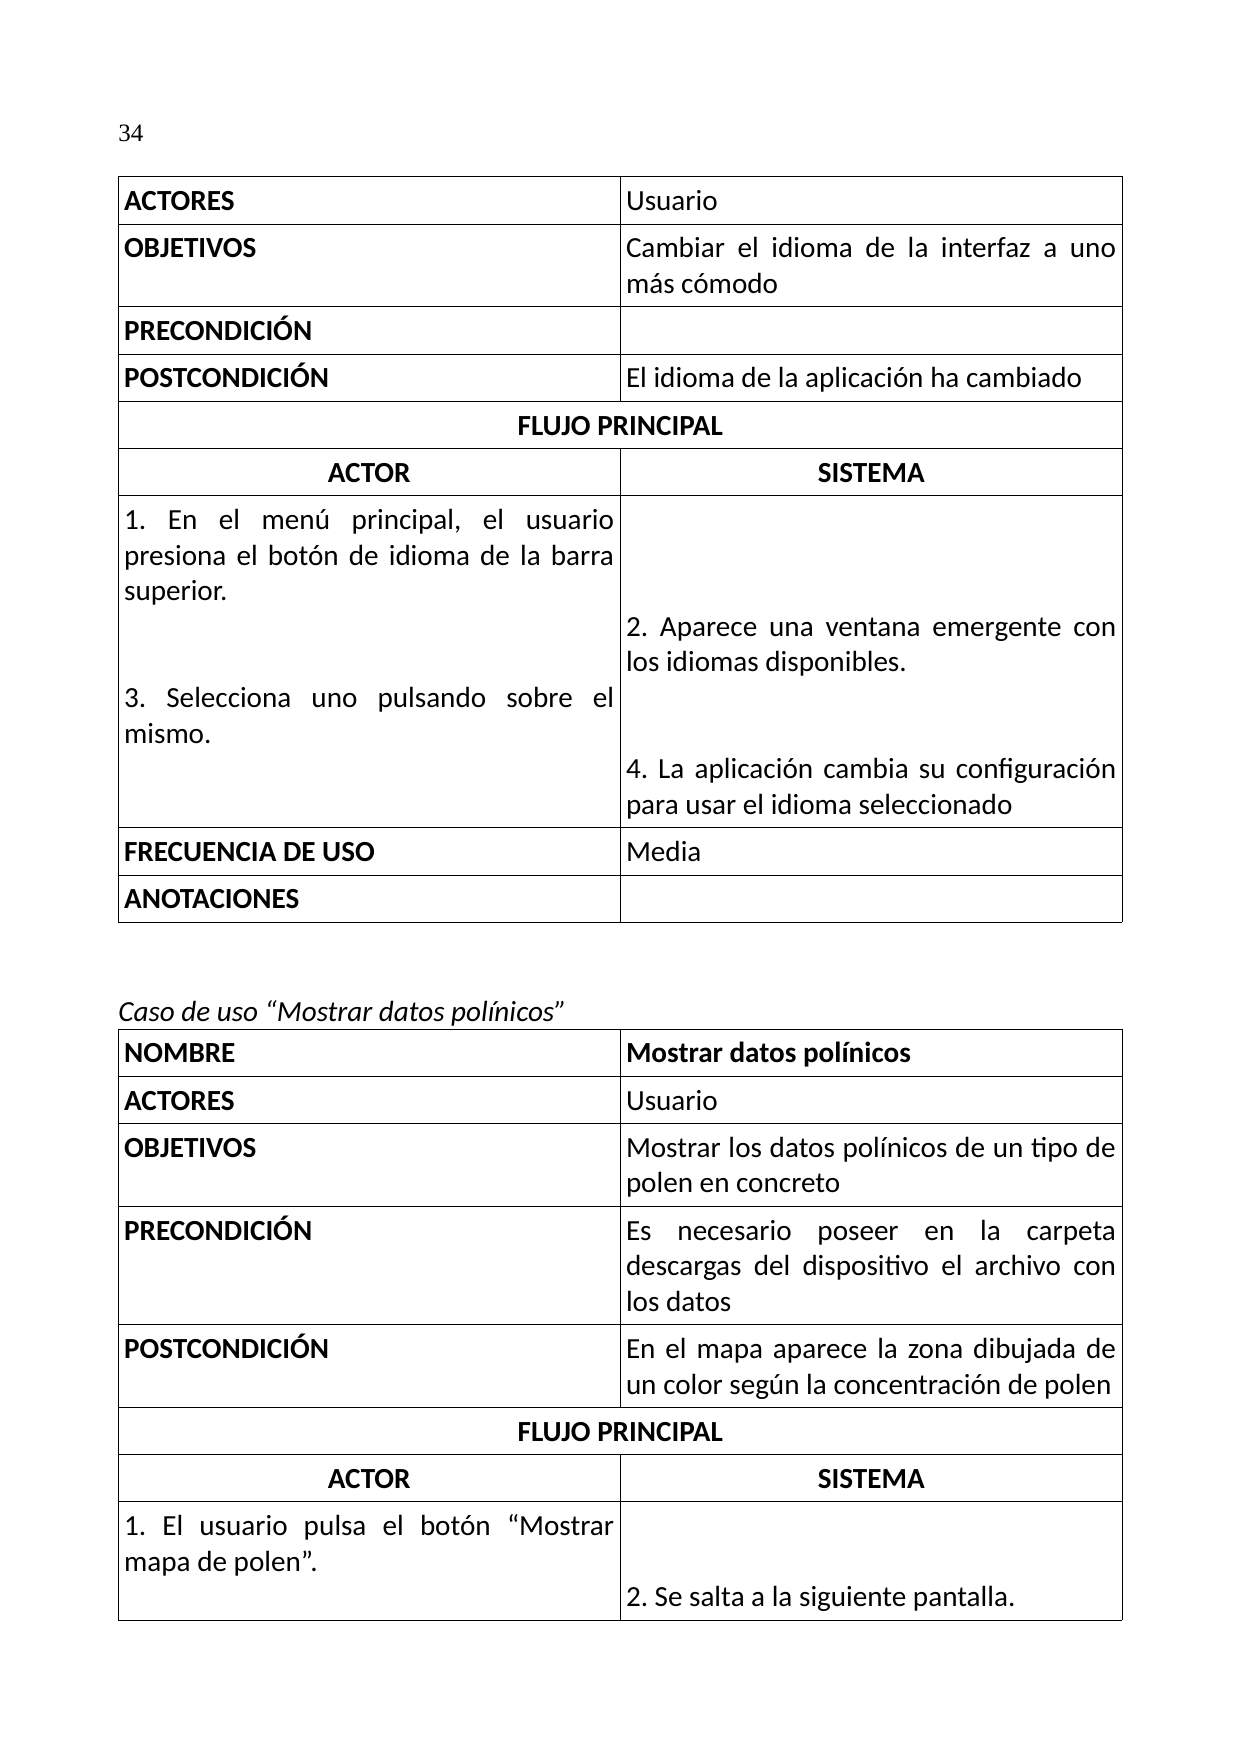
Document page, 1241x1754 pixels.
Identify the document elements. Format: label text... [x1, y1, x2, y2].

table_cell Usuario [621, 1077, 1122, 1123]
table_cell FLUJO PRINCIPAL [119, 1408, 1122, 1454]
table_cell En el mapa aparece la zona dibujada de un color según la concentración de polen [621, 1325, 1122, 1407]
table_cell PRECONDICIÓN [119, 307, 620, 353]
table_cell SISTEMA [621, 449, 1122, 495]
table_cell 1. El usuario pulsa el botón “Mostrar mapa de polen”. [119, 1502, 620, 1620]
table_cell [621, 876, 1122, 922]
table_cell ACTORES [119, 1077, 620, 1123]
table_cell FRECUENCIA DE USO [119, 828, 620, 874]
table_cell Mostrar los datos polínicos de un tipo de polen en concreto [621, 1124, 1122, 1206]
table_cell ANOTACIONES [119, 876, 620, 922]
table_cell Es necesario poseer en la carpeta descargas del dispositivo el archivo con los datos [621, 1207, 1122, 1324]
table_cell El idioma de la aplicación ha cambiado [621, 355, 1122, 401]
table_cell PRECONDICIÓN [119, 1207, 620, 1324]
text Caso de uso “Mostrar datos polínicos” [118, 993, 1122, 1029]
table_cell OBJETIVOS [119, 225, 620, 306]
table_header Mostrar datos polínicos [621, 1030, 1122, 1076]
table_cell Usuario [621, 177, 1122, 223]
table_cell ACTOR [119, 449, 620, 495]
table_cell 2. Aparece una ventana emergente con los idiomas disponibles. 4. La aplicación cambia su configuración para usar el idioma seleccionado [621, 496, 1122, 827]
table_cell POSTCONDICIÓN [119, 1325, 620, 1407]
table_cell Media [621, 828, 1122, 874]
table_cell POSTCONDICIÓN [119, 355, 620, 401]
table_cell 2. Se salta a la siguiente pantalla. [621, 1502, 1122, 1620]
table_cell SISTEMA [621, 1455, 1122, 1501]
table_header NOMBRE [119, 1030, 620, 1076]
table_cell ACTOR [119, 1455, 620, 1501]
table_cell 1. En el menú principal, el usuario presiona el botón de idioma de la barra superior. 3. Selecciona uno pulsando sobre el mismo. [119, 496, 620, 827]
table_cell [621, 307, 1122, 353]
table_cell OBJETIVOS [119, 1124, 620, 1206]
table_cell FLUJO PRINCIPAL [119, 402, 1122, 448]
table_cell ACTORES [119, 177, 620, 223]
table_cell Cambiar el idioma de la interfaz a uno más cómodo [621, 225, 1122, 306]
